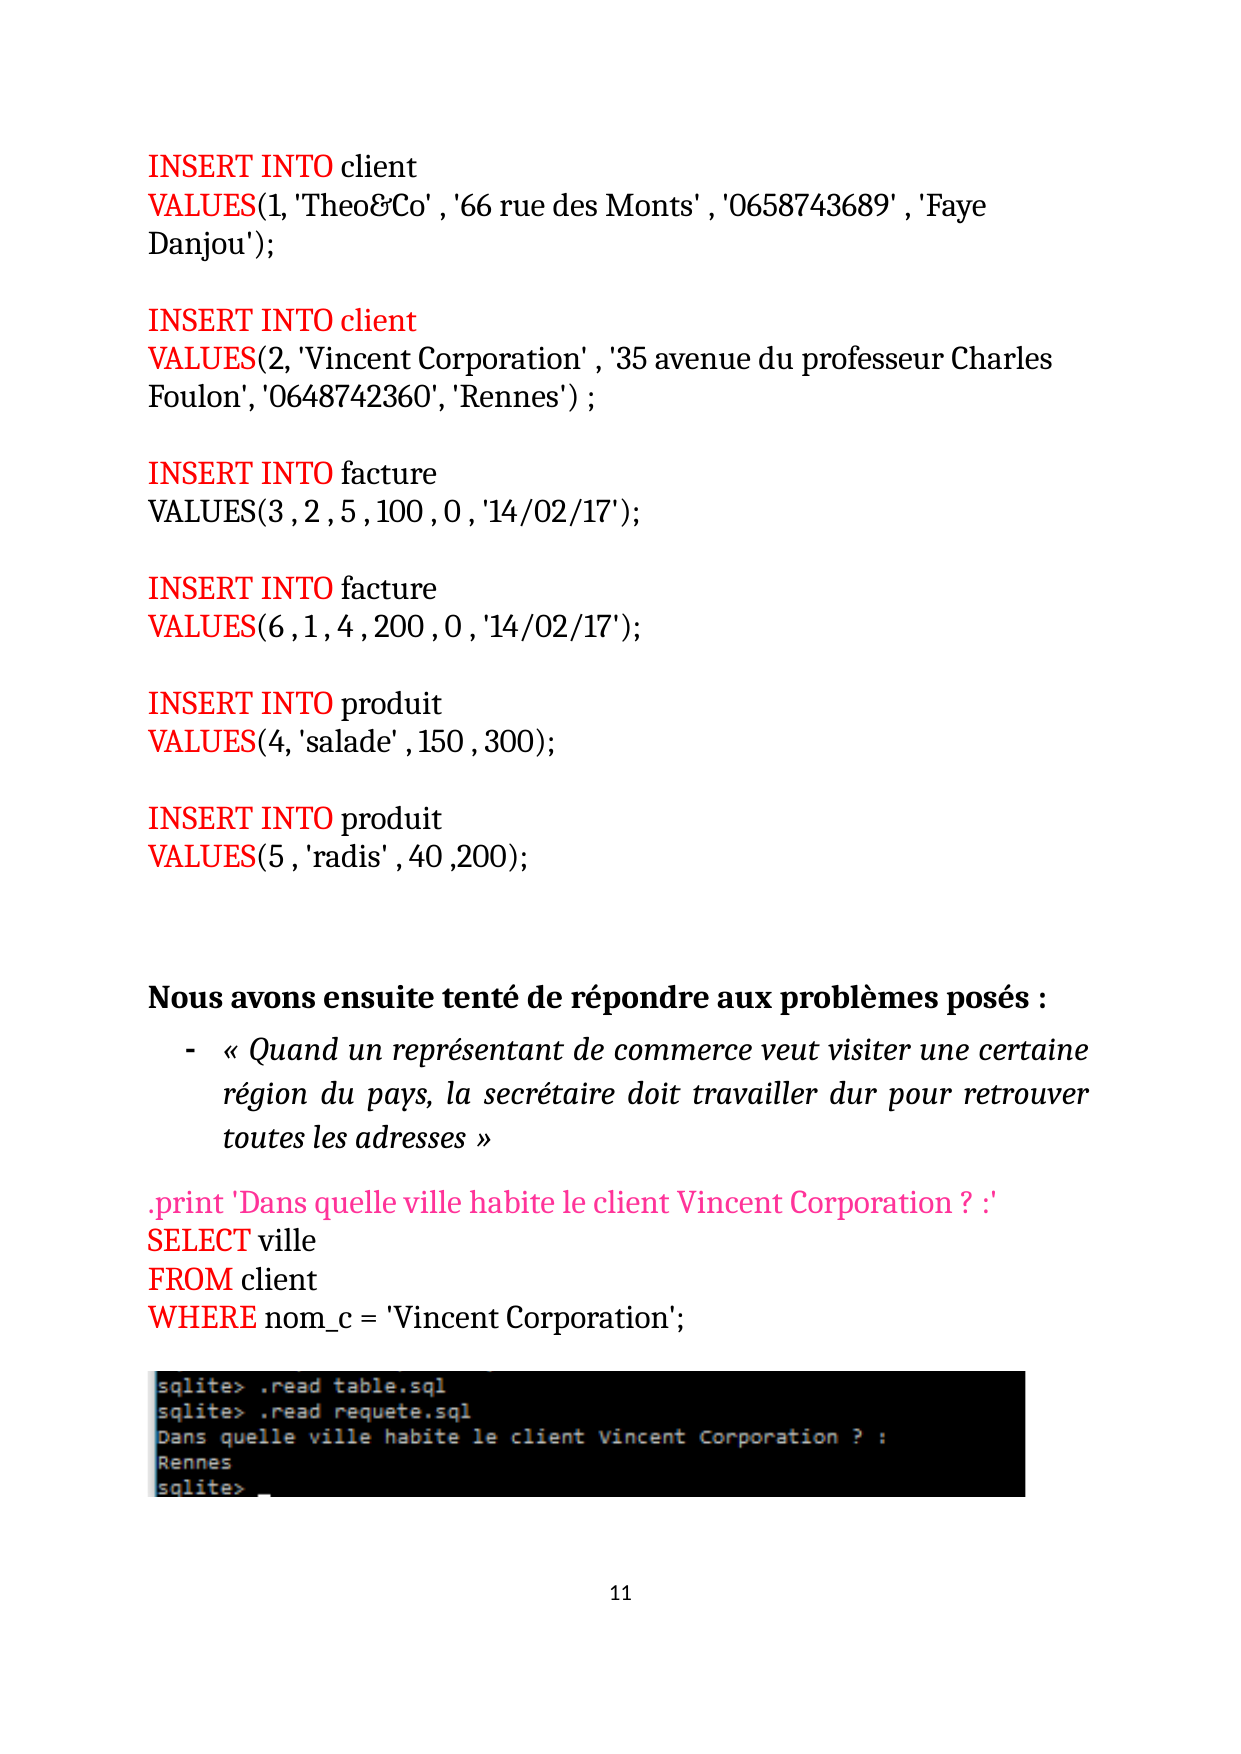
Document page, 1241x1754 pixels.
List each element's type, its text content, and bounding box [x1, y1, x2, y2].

text WHERE nom_c = 'Vincent Corporation'; [148, 1298, 1093, 1337]
text INSERT INTO facture [148, 454, 1093, 493]
text VALUES(2, 'Vincent Corporation' , '35 avenue du professeur Charles Foulon', '0648742360', 'Rennes') ; [148, 339, 1093, 416]
text INSERT INTO client [148, 148, 1093, 186]
text INSERT INTO client [148, 301, 1093, 339]
text VALUES(4, 'salade' , 150 , 300); [148, 723, 1093, 761]
text Nous avons ensuite tenté de répondre aux problèmes posés : [148, 978, 1093, 1016]
text SELECT ville [148, 1222, 1093, 1260]
text VALUES(3 , 2 , 5 , 100 , 0 , '14/02/17'); [148, 493, 1093, 531]
text FROM client [148, 1260, 1093, 1298]
picture [147, 1371, 1026, 1497]
text VALUES(1, 'Theo&Co' , '66 rue des Monts' , '0658743689' , 'Faye Danjou'); [148, 186, 1093, 263]
text INSERT INTO facture [148, 569, 1093, 608]
text VALUES(6 , 1 , 4 , 200 , 0 , '14/02/17'); [148, 608, 1093, 646]
text .print 'Dans quelle ville habite le client Vincent Corporation ? :' [148, 1183, 1093, 1222]
list « Quand un représentant de commerce veut visiter une certaine région du pays, la secrétaire doit travailler dur pour retrouver toutes les adresses » [185, 1028, 1093, 1157]
text VALUES(5 , 'radis' , 40 ,200); [148, 838, 1093, 876]
text INSERT INTO produit [148, 684, 1093, 723]
text INSERT INTO produit [148, 799, 1093, 838]
